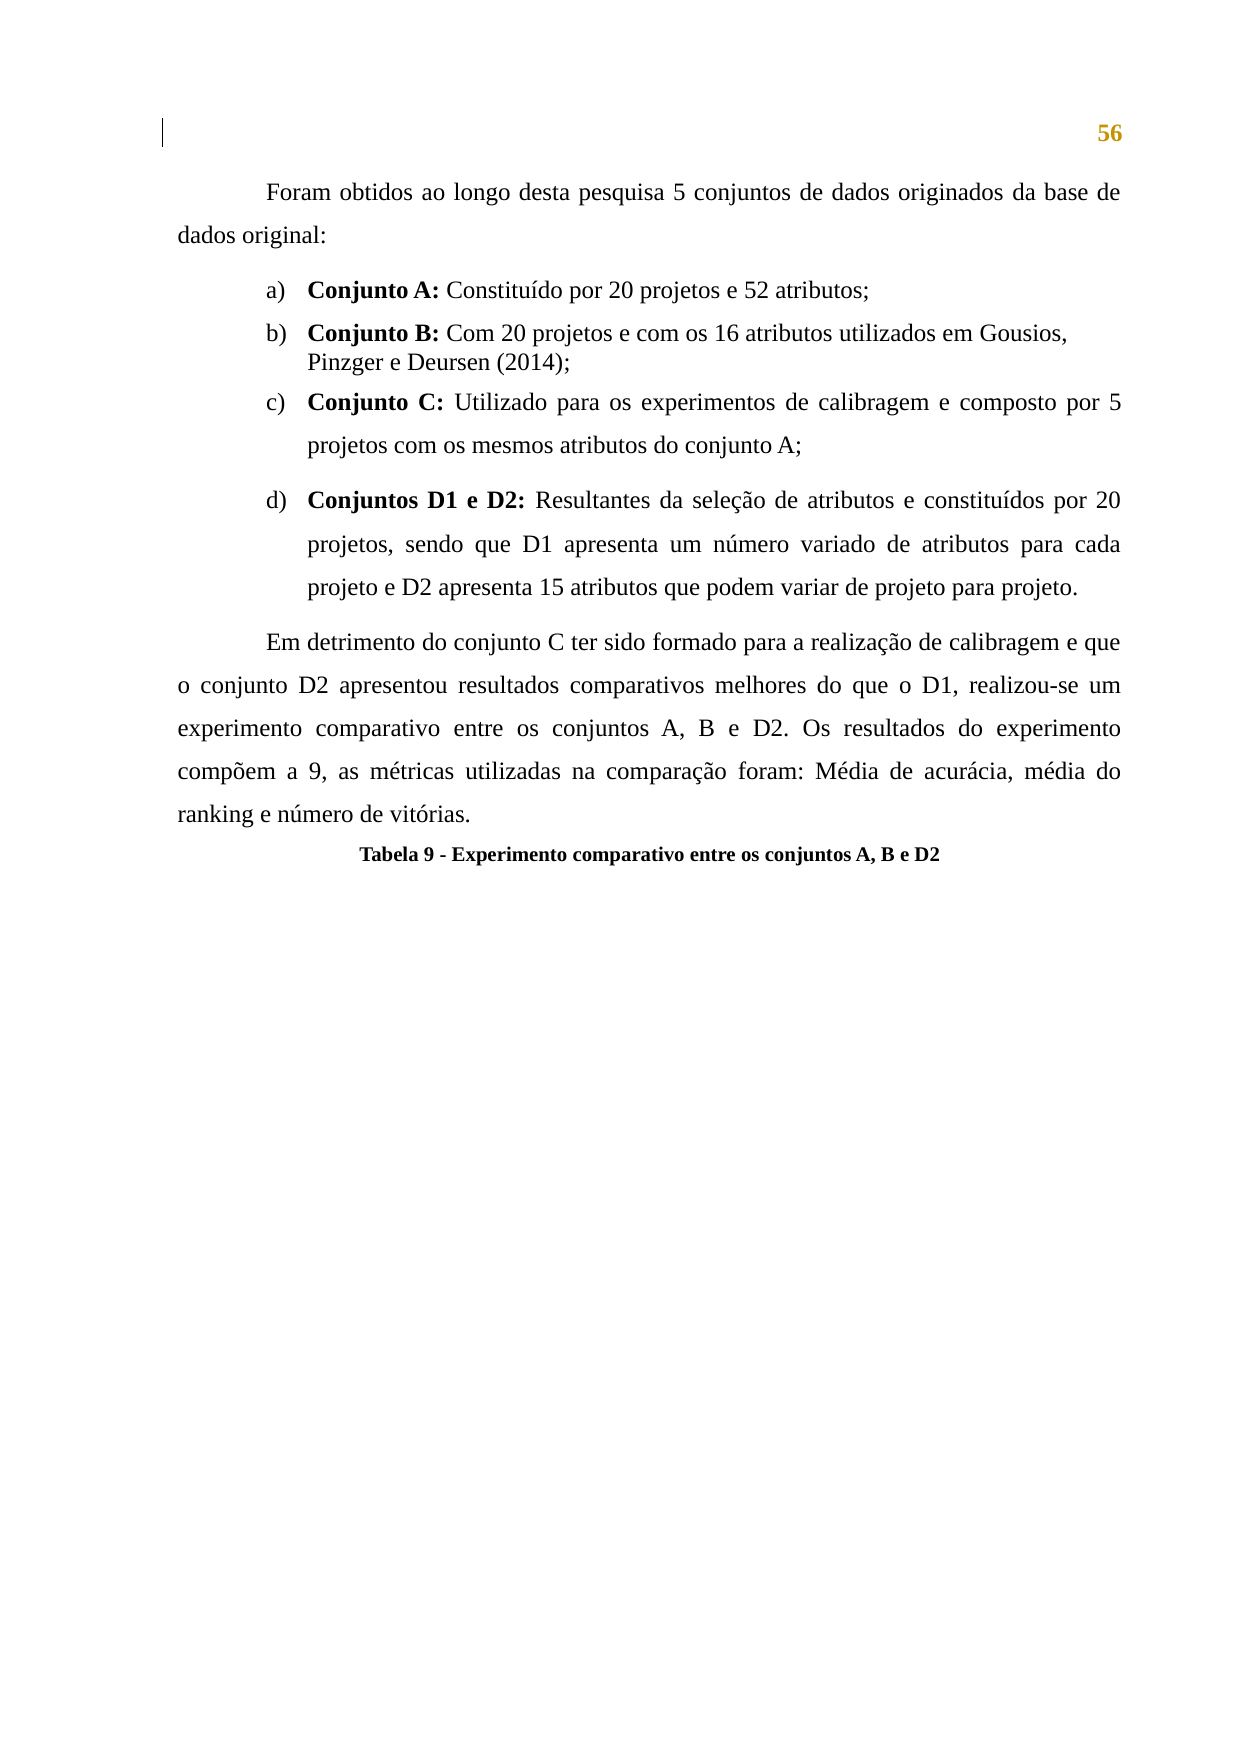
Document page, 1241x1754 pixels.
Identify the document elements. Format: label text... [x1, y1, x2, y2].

list Conjunto B: Com 20 projetos e com os 16 atributos utilizados em Gousios, Pinzger e Deursen (2014); [266, 318, 1122, 376]
text Foram obtidos ao longo desta pesquisa 5 conjuntos de dados originados da base de dados original: [177, 177, 1122, 249]
text Em detrimento do conjunto C ter sido formado para a realização de calibragem e que o conjunto D2 apresentou resultados comparativos melhores do que o D1, realizou-se um experimento comparativo entre os conjuntos A, B e D2. Os resultados do experimento compõem a 9, as métricas utilizadas na comparação foram: Média de acurácia, média do ranking e número de vitórias. [177, 627, 1122, 828]
list Conjunto C: Utilizado para os experimentos de calibragem e composto por 5 projetos com os mesmos atributos do conjunto A; [266, 387, 1122, 459]
list Conjunto A: Constituído por 20 projetos e 52 atributos; [266, 275, 1122, 304]
text Tabela 9 - Experimento comparativo entre os conjuntos A, B e D2 [177, 842, 1122, 866]
list Conjuntos D1 e D2: Resultantes da seleção de atributos e constituídos por 20 projetos, sendo que D1 apresenta um número variado de atributos para cada projeto e D2 apresenta 15 atributos que podem variar de projeto para projeto. [266, 486, 1122, 601]
